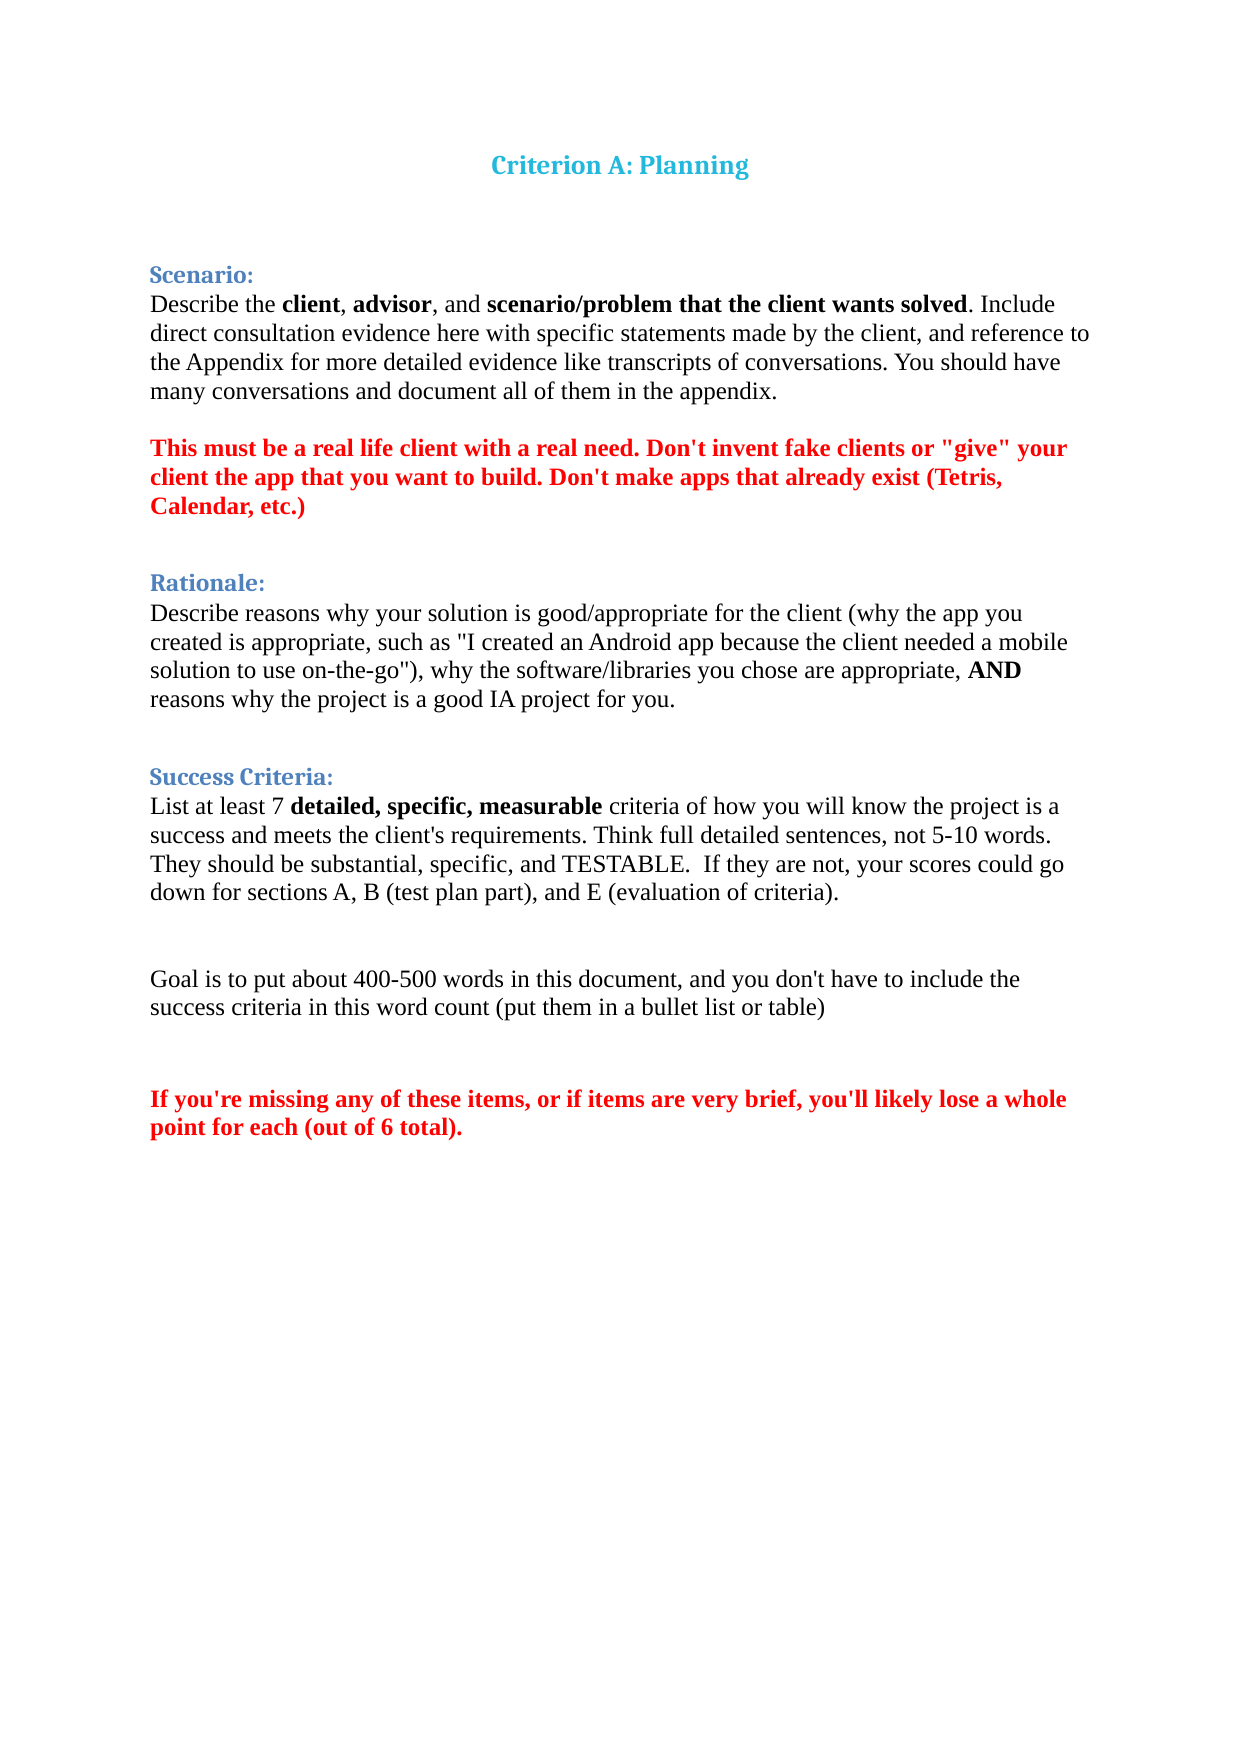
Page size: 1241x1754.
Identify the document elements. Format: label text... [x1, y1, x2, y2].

text Describe reasons why your solution is good/appropriate for the client (why the app you created is appropriate, such as "I created an Android app because the client needed a mobile solution to use on-the-go"), why the software/libraries you chose are appropriate, AND reasons why the project is a good IA project for you. [150, 598, 1090, 713]
text Describe the client, advisor, and scenario/problem that the client wants solved. Include direct consultation evidence here with specific statements made by the client, and reference to the Appendix for more detailed evidence like transcripts of conversations. You should have many conversations and document all of them in the appendix. [150, 289, 1090, 404]
subtitle Rationale: [150, 569, 1090, 598]
subtitle Scenario: [150, 261, 1090, 289]
text Goal is to put about 400-500 words in this document, and you don't have to include the success criteria in this word count (put them in a bullet list or table) [150, 964, 1090, 1021]
text This must be a real life client with a real need. Don't invent fake clients or "give" your client the app that you want to build. Don't make apps that already exist (Tetris, Calendar, etc.) [150, 433, 1090, 519]
text List at least 7 detailed, specific, measurable criteria of how you will know the project is a success and meets the client's requirements. Think full detailed sentences, not 5-10 words. They should be substantial, specific, and TESTABLE. If they are not, your scores could go down for sections A, B (test plan part), and E (evaluation of criteria). [150, 791, 1090, 906]
text If you're missing any of these items, or if items are very brief, you'll likely lose a whole point for each (out of 6 total). [150, 1084, 1090, 1141]
text Criterion A: Planning [150, 150, 1090, 181]
subtitle Success Criteria: [150, 762, 1090, 791]
